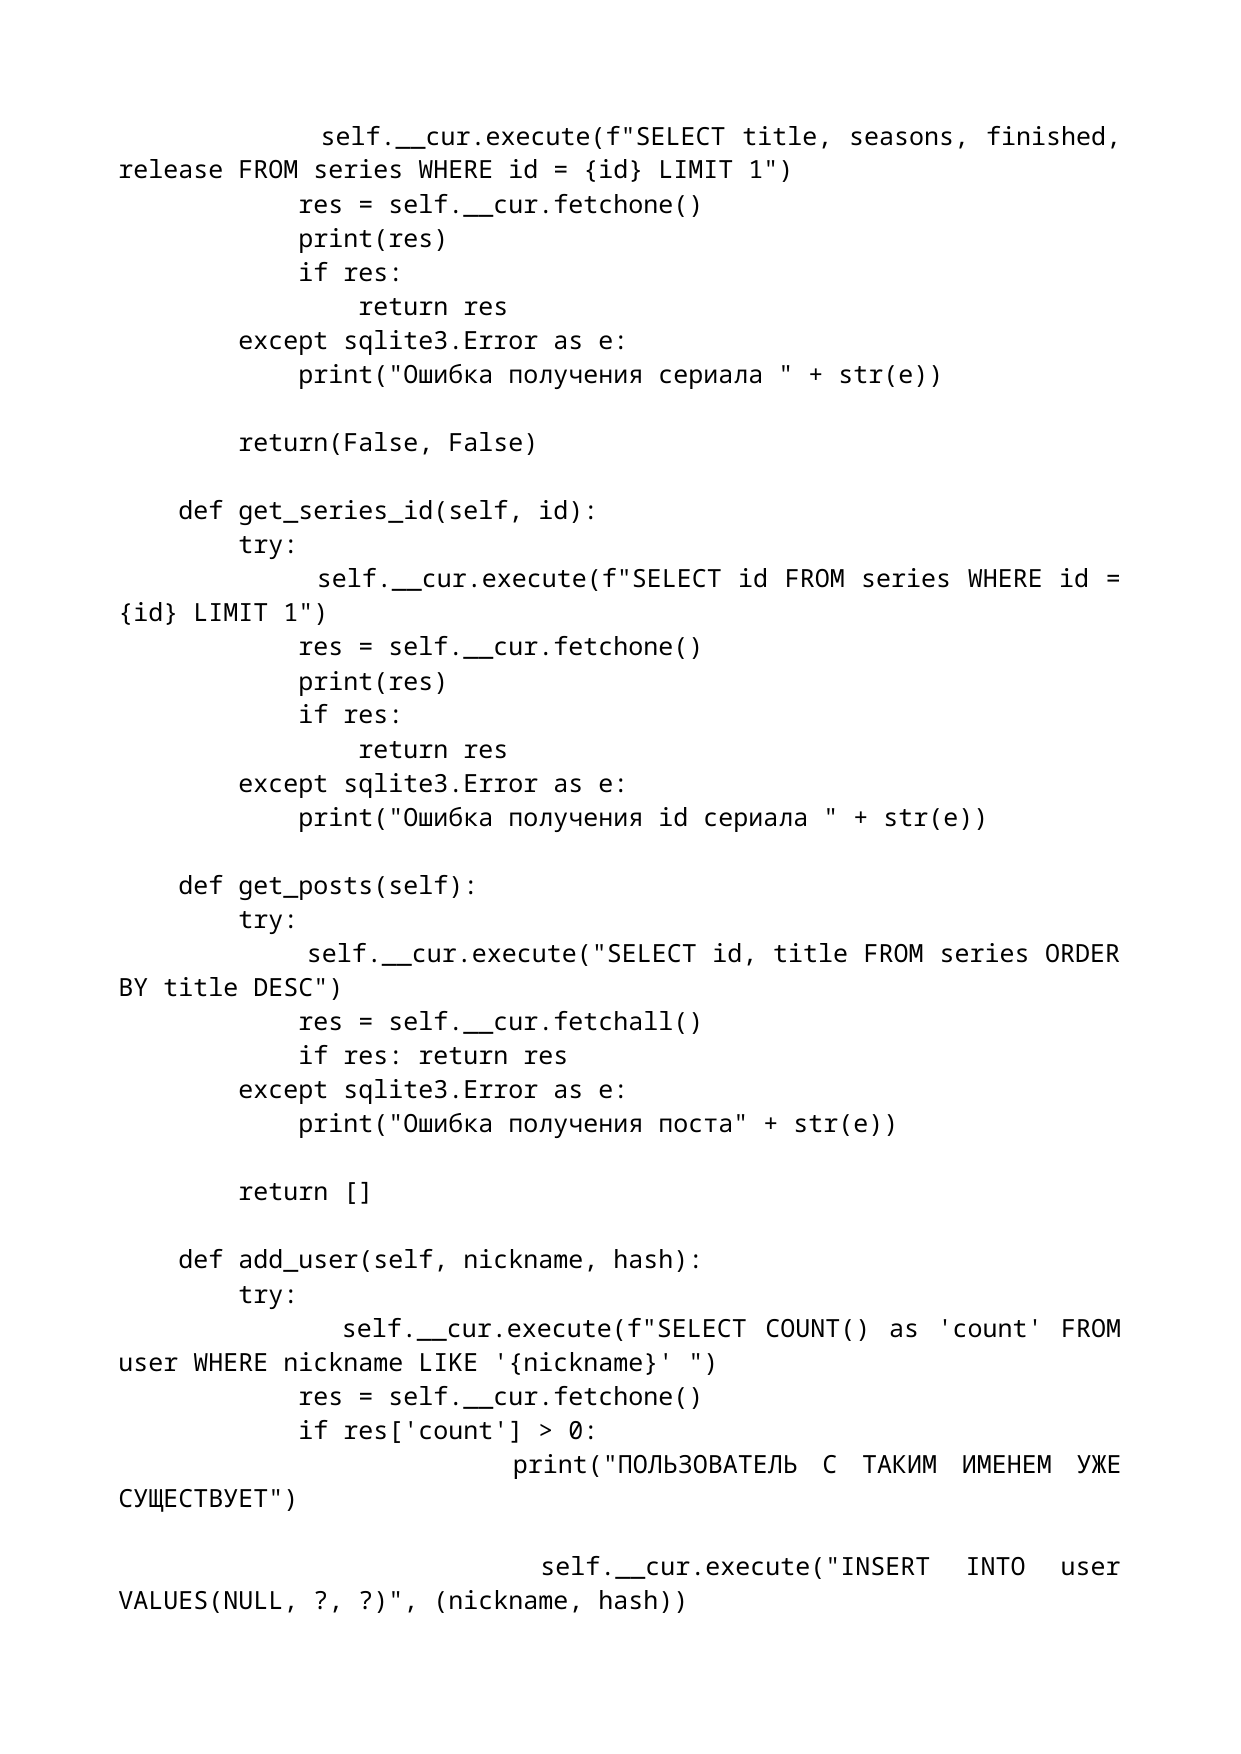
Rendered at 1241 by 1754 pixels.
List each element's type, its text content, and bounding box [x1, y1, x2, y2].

text try: [118, 902, 1122, 936]
text self.__cur.execute(f"SELECT title, seasons, finished, release FROM series WHERE id = {id} LIMIT 1") [118, 118, 1122, 186]
text print("Ошибка получения id сериала " + str(e)) [118, 799, 1122, 833]
text res = self.__cur.fetchone() [118, 629, 1122, 663]
text print("ПОЛЬЗОВАТЕЛЬ С ТАКИМ ИМЕНЕМ УЖЕ СУЩЕСТВУЕТ") [118, 1447, 1122, 1515]
text def get_posts(self): [118, 867, 1122, 902]
text def get_series_id(self, id): [118, 493, 1122, 527]
text res = self.__cur.fetchall() [118, 1004, 1122, 1038]
text print(res) [118, 220, 1122, 254]
text if res: [118, 697, 1122, 731]
text self.__cur.execute(f"SELECT COUNT() as 'count' FROM user WHERE nickname LIKE '{nickname}' ") [118, 1310, 1122, 1378]
text res = self.__cur.fetchone() [118, 186, 1122, 220]
text try: [118, 527, 1122, 561]
text except sqlite3.Error as e: [118, 322, 1122, 357]
text if res: return res [118, 1038, 1122, 1072]
text print("Ошибка получения сериала " + str(e)) [118, 357, 1122, 391]
text return res [118, 288, 1122, 322]
text res = self.__cur.fetchone() [118, 1378, 1122, 1412]
text if res['count'] > 0: [118, 1412, 1122, 1447]
text def add_user(self, nickname, hash): [118, 1242, 1122, 1276]
text return res [118, 731, 1122, 765]
text print("Ошибка получения поста" + str(e)) [118, 1106, 1122, 1140]
text return [] [118, 1174, 1122, 1208]
text try: [118, 1276, 1122, 1310]
text except sqlite3.Error as e: [118, 1072, 1122, 1106]
text self.__cur.execute("INSERT INTO user VALUES(NULL, ?, ?)", (nickname, hash)) [118, 1549, 1122, 1617]
text print(res) [118, 663, 1122, 697]
text return(False, False) [118, 425, 1122, 459]
text if res: [118, 254, 1122, 288]
text self.__cur.execute(f"SELECT id FROM series WHERE id = {id} LIMIT 1") [118, 561, 1122, 629]
text except sqlite3.Error as e: [118, 765, 1122, 799]
text self.__cur.execute("SELECT id, title FROM series ORDER BY title DESC") [118, 936, 1122, 1004]
